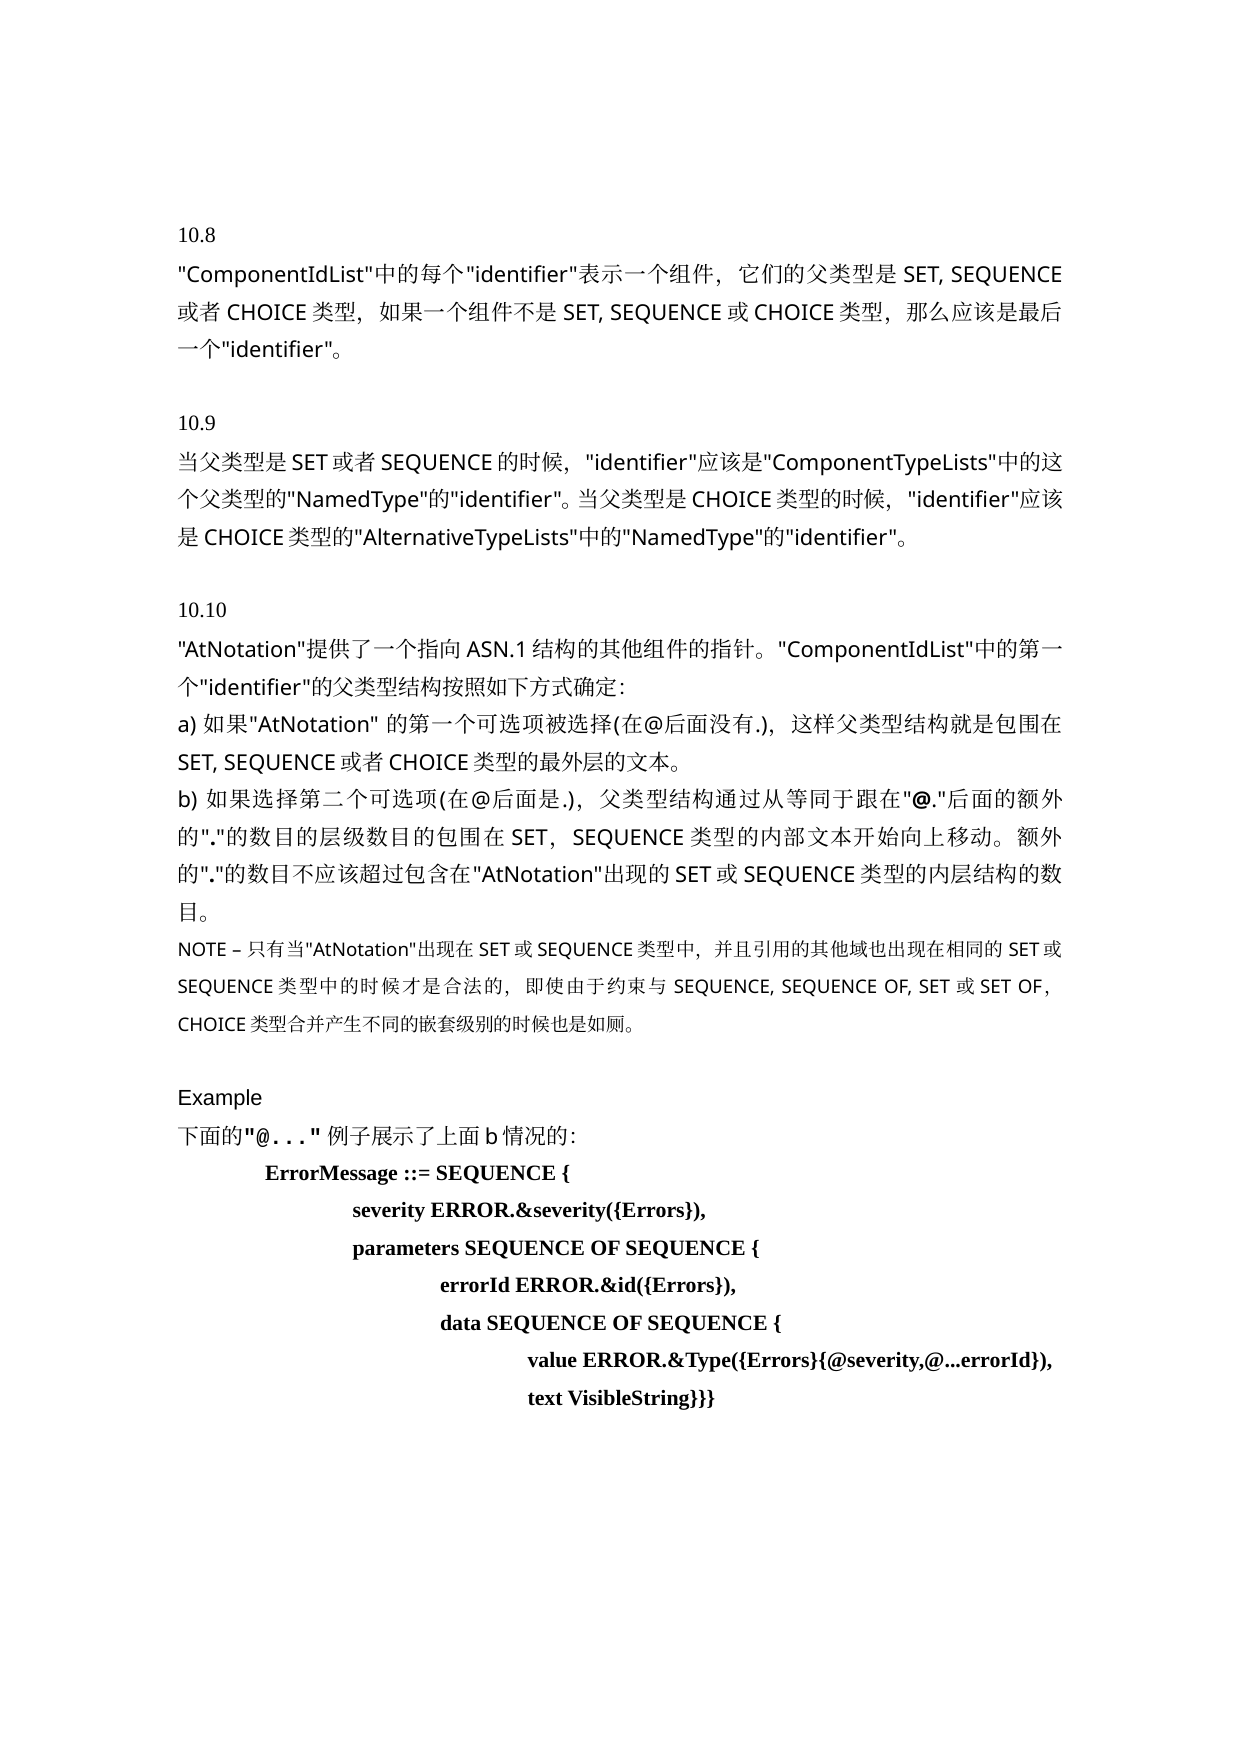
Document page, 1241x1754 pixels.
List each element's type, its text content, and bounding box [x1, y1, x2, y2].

subtitle 10.8 [177, 217, 1063, 254]
text value ERROR.&Type({Errors}{@severity,@...errorId}), [177, 1342, 1063, 1379]
subtitle 10.9 [177, 404, 1063, 442]
text 下面的"@..." 例子展示了上面b情况的： [177, 1117, 1063, 1154]
text errorId ERROR.&id({Errors}), [177, 1267, 1063, 1304]
text ErrorMessage ::= SEQUENCE { [177, 1154, 1063, 1192]
text "AtNotation"提供了一个指向ASN.1结构的其他组件的指针。"ComponentIdList"中的第一个"identifier"的父类型结构按照如下方式确定： [177, 629, 1063, 704]
text a) 如果"AtNotation" 的第一个可选项被选择(在@后面没有.)，这样父类型结构就是包围在SET, SEQUENCE或者CHOICE类型的最外层的文本。 [177, 704, 1063, 779]
text text VisibleString}}} [177, 1379, 1063, 1417]
text data SEQUENCE OF SEQUENCE { [177, 1304, 1063, 1342]
text parameters SEQUENCE OF SEQUENCE { [177, 1229, 1063, 1267]
text severity ERROR.&severity({Errors}), [177, 1192, 1063, 1229]
text Example [177, 1079, 1063, 1117]
text "ComponentIdList"中的每个"identifier"表示一个组件，它们的父类型是SET, SEQUENCE或者CHOICE类型，如果一个组件不是SET, SEQUENCE或CHOICE类型，那么应该是最后一个"identifier"。 [177, 254, 1063, 367]
text NOTE – 只有当"AtNotation"出现在SET或SEQUENCE类型中，并且引用的其他域也出现在相同的SET或SEQUENCE类型中的时候才是合法的，即使由于约束与SEQUENCE, SEQUENCE OF, SET或SET OF， CHOICE类型合并产生不同的嵌套级别的时候也是如厕。 [177, 929, 1063, 1042]
text 当父类型是SET或者SEQUENCE的时候，"identifier"应该是"ComponentTypeLists"中的这个父类型的"NamedType"的"identifier"。当父类型是CHOICE类型的时候，"identifier"应该是CHOICE类型的"AlternativeTypeLists"中的"NamedType"的"identifier"。 [177, 442, 1063, 554]
text b) 如果选择第二个可选项(在@后面是.)，父类型结构通过从等同于跟在"@."后面的额外的"."的数目的层级数目的包围在SET，SEQUENCE类型的内部文本开始向上移动。额外的"."的数目不应该超过包含在"AtNotation"出现的SET或SEQUENCE类型的内层结构的数目。 [177, 779, 1063, 929]
subtitle 10.10 [177, 592, 1063, 629]
